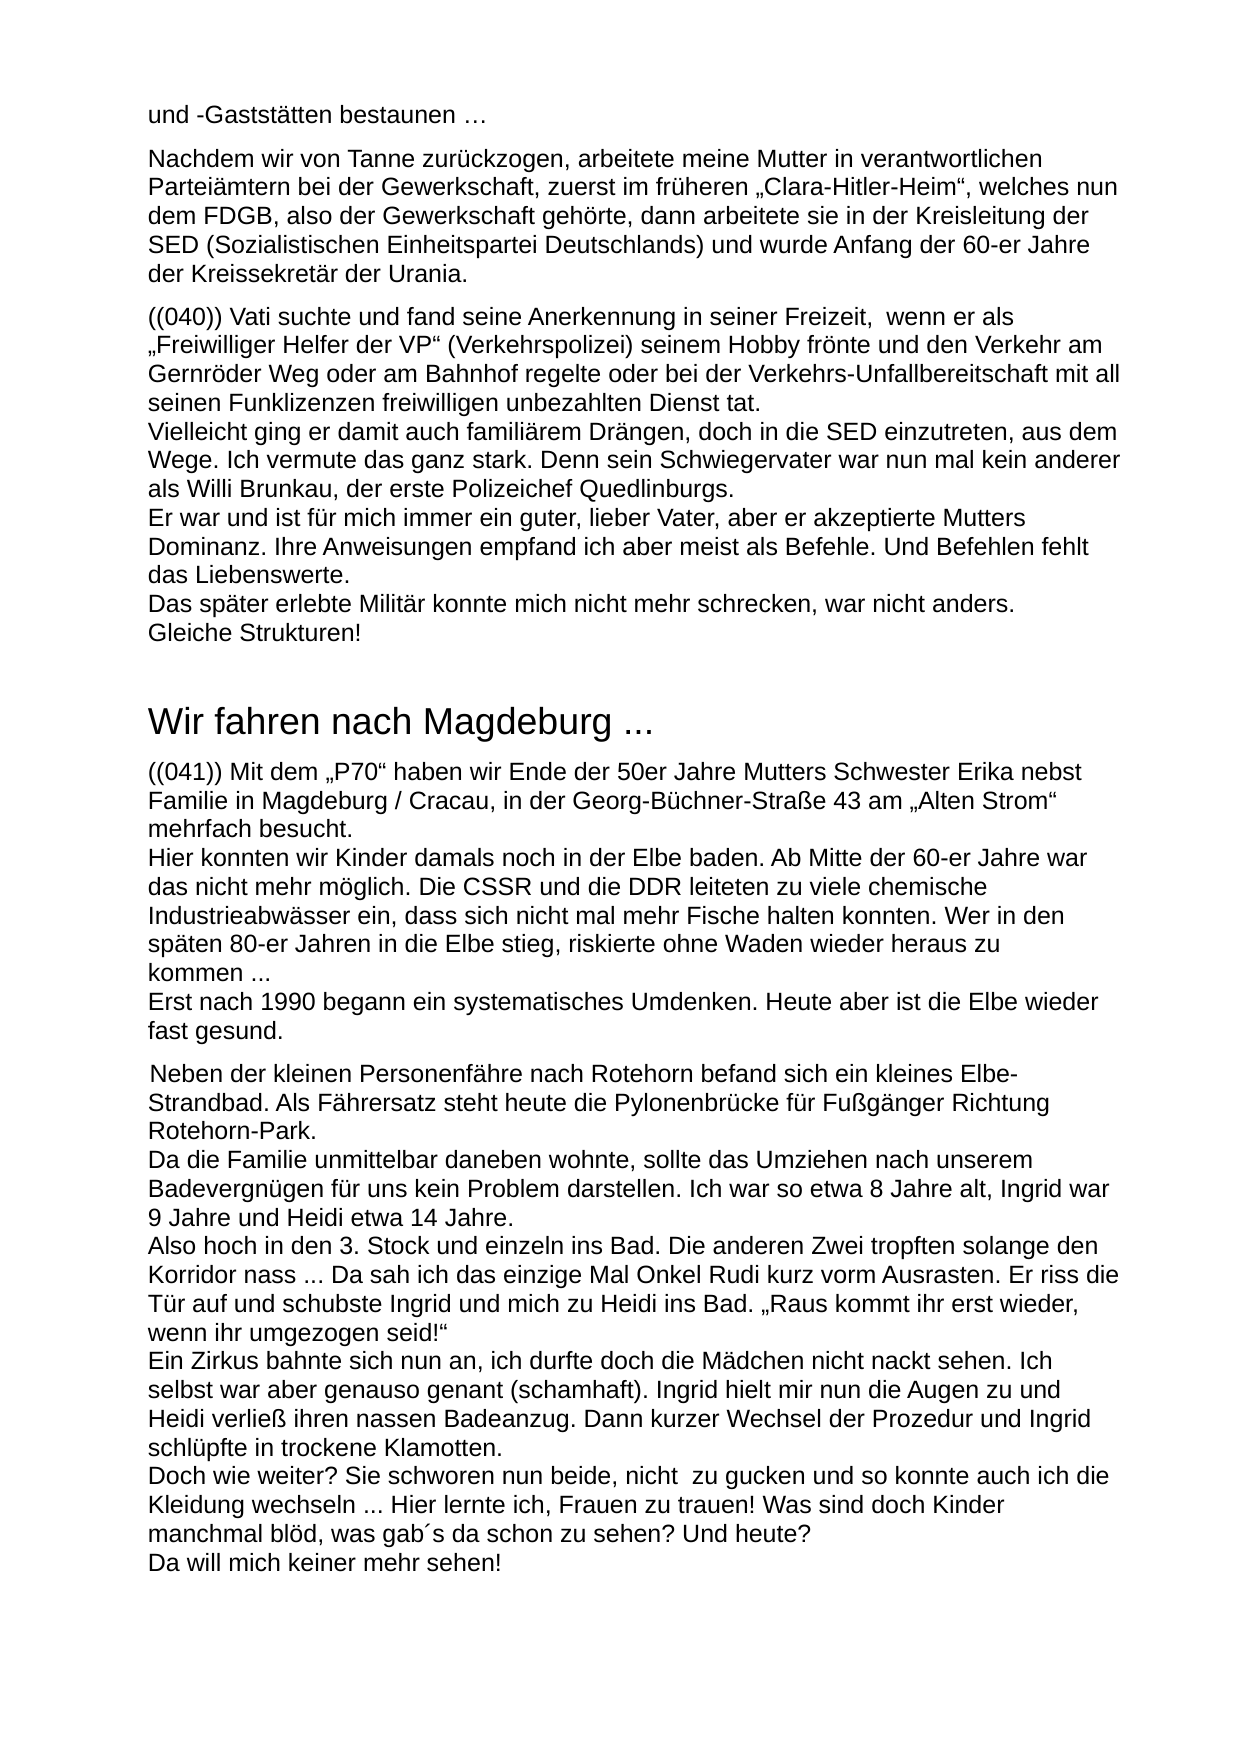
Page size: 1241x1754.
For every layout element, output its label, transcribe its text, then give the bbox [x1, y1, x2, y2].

text Hier konnten wir Kinder damals noch in der Elbe baden. Ab Mitte der 60-er Jahre war das nicht mehr möglich. Die CSSR und die DDR leiteten zu viele chemische Industrieabwässer ein, dass sich nicht mal mehr Fische halten konnten. Wer in den späten 80-er Jahren in die Elbe stieg, riskierte ohne Waden wieder heraus zu kommen ... [148, 843, 1122, 987]
text Nachdem wir von Tanne zurückzogen, arbeitete meine Mutter in verantwortlichen Parteiämtern bei der Gewerkschaft, zuerst im früheren „Clara-Hitler-Heim“, welches nun dem FDGB, also der Gewerkschaft gehörte, dann arbeitete sie in der Kreisleitung der SED (Sozialistischen Einheitspartei Deutschlands) und wurde Anfang der 60-er Jahre der Kreissekretär der Urania. [148, 143, 1122, 287]
text Erst nach 1990 begann ein systematisches Umdenken. Heute aber ist die Elbe wieder fast gesund. [148, 987, 1122, 1044]
text und -Gaststätten bestaunen … [148, 100, 1122, 129]
text ((041)) Mit dem „P70“ haben wir Ende der 50er Jahre Mutters Schwester Erika nebst Familie in Magdeburg / Cracau, in der Georg-Büchner-Straße 43 am „Alten Strom“ mehrfach besucht. [148, 757, 1122, 843]
text Da die Familie unmittelbar daneben wohnte, sollte das Umziehen nach unserem Badevergnügen für uns kein Problem darstellen. Ich war so etwa 8 Jahre alt, Ingrid war 9 Jahre und Heidi etwa 14 Jahre. [148, 1145, 1122, 1231]
text Er war und ist für mich immer ein guter, lieber Vater, aber er akzeptierte Mutters Dominanz. Ihre Anweisungen empfand ich aber meist als Befehle. Und Befehlen fehlt das Liebenswerte. [148, 503, 1122, 589]
text Vielleicht ging er damit auch familiärem Drängen, doch in die SED einzutreten, aus dem Wege. Ich vermute das ganz stark. Denn sein Schwiegervater war nun mal kein anderer als Willi Brunkau, der erste Polizeichef Quedlinburgs. [148, 417, 1122, 503]
text ((040)) Vati suchte und fand seine Anerkennung in seiner Freizeit, wenn er als „Freiwilliger Helfer der VP“ (Verkehrspolizei) seinem Hobby frönte und den Verkehr am Gernröder Weg oder am Bahnhof regelte oder bei der Verkehrs-Unfallbereitschaft mit all seinen Funklizenzen freiwilligen unbezahlten Dienst tat. [148, 302, 1122, 417]
text Das später erlebte Militär konnte mich nicht mehr schrecken, war nicht anders. [148, 589, 1122, 618]
text Da will mich keiner mehr sehen! [148, 1547, 1122, 1576]
text Wir fahren nach Magdeburg ... [148, 699, 1122, 742]
text Neben der kleinen Personenfähre nach Rotehorn befand sich ein kleines Elbe-Strandbad. Als Fährersatz steht heute die Pylonenbrücke für Fußgänger Richtung Rotehorn-Park. [148, 1059, 1122, 1145]
text Gleiche Strukturen! [148, 618, 1122, 647]
text Also hoch in den 3. Stock und einzeln ins Bad. Die anderen Zwei tropften solange den Korridor nass ... Da sah ich das einzige Mal Onkel Rudi kurz vorm Ausrasten. Er riss die Tür auf und schubste Ingrid und mich zu Heidi ins Bad. „Raus kommt ihr erst wieder, wenn ihr umgezogen seid!“ [148, 1231, 1122, 1346]
text Doch wie weiter? Sie schworen nun beide, nicht zu gucken und so konnte auch ich die Kleidung wechseln ... Hier lernte ich, Frauen zu trauen! Was sind doch Kinder manchmal blöd, was gab´s da schon zu sehen? Und heute? [148, 1461, 1122, 1547]
text Ein Zirkus bahnte sich nun an, ich durfte doch die Mädchen nicht nackt sehen. Ich selbst war aber genauso genant (schamhaft). Ingrid hielt mir nun die Augen zu und Heidi verließ ihren nassen Badeanzug. Dann kurzer Wechsel der Prozedur und Ingrid schlüpfte in trockene Klamotten. [148, 1346, 1122, 1461]
